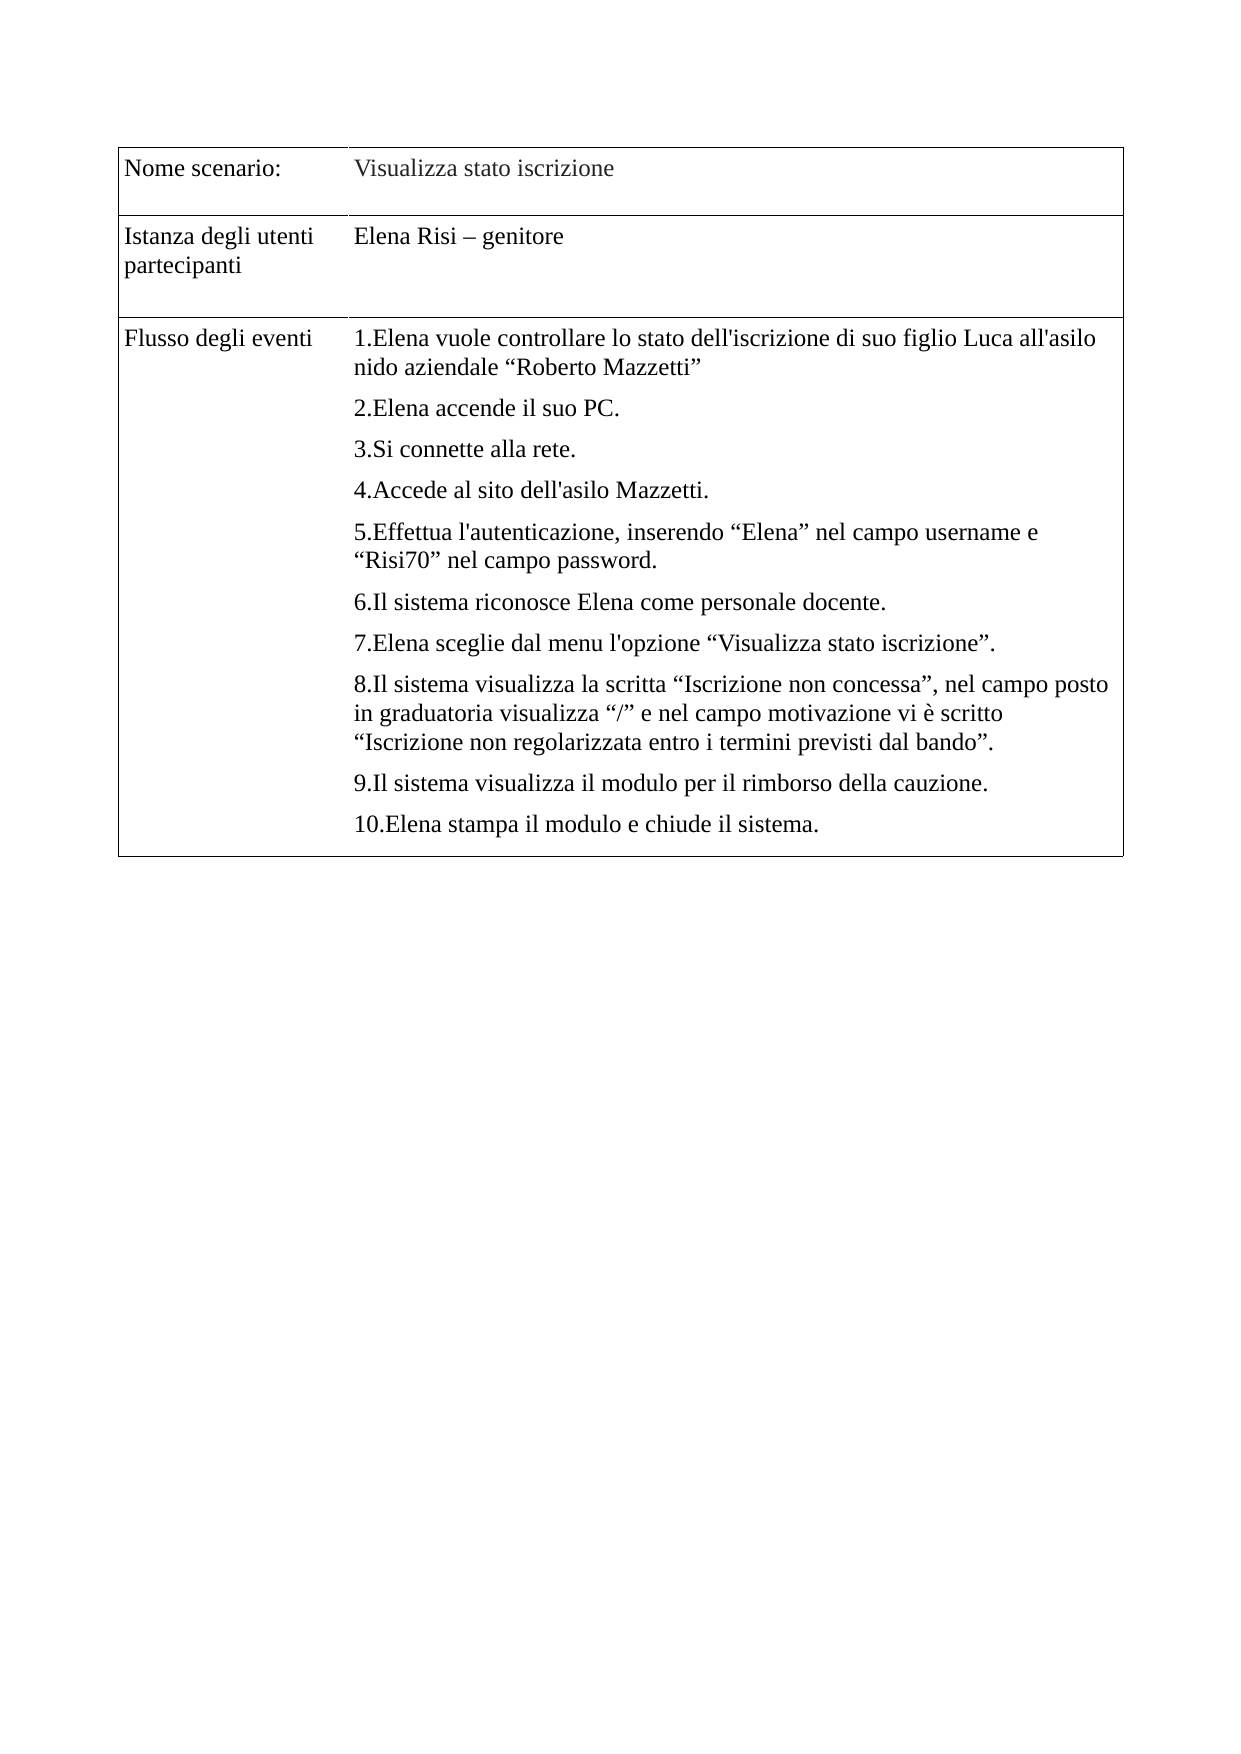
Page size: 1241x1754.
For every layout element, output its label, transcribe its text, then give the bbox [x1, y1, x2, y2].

table_header Nome scenario: [119, 148, 348, 215]
table_cell Istanza degli utenti partecipanti [119, 216, 348, 317]
table_cell Flusso degli eventi [119, 318, 348, 856]
table_cell 1.Elena vuole controllare lo stato dell'iscrizione di suo figlio Luca all'asilo nido aziendale “Roberto Mazzetti” 2.Elena accende il suo PC. 3.Si connette alla rete. 4.Accede al sito dell'asilo Mazzetti. 5.Effettua l'autenticazione, inserendo “Elena” nel campo username e “Risi70” nel campo password. 6.Il sistema riconosce Elena come personale docente. 7.Elena sceglie dal menu l'opzione “Visualizza stato iscrizione”. 8.Il sistema visualizza la scritta “Iscrizione non concessa”, nel campo posto in graduatoria visualizza “/” e nel campo motivazione vi è scritto “Iscrizione non regolarizzata entro i termini previsti dal bando”. 9.Il sistema visualizza il modulo per il rimborso della cauzione. 10.Elena stampa il modulo e chiude il sistema. [349, 318, 1123, 856]
table_cell Elena Risi – genitore [349, 216, 1123, 317]
table_header Visualizza stato iscrizione [349, 148, 1123, 215]
